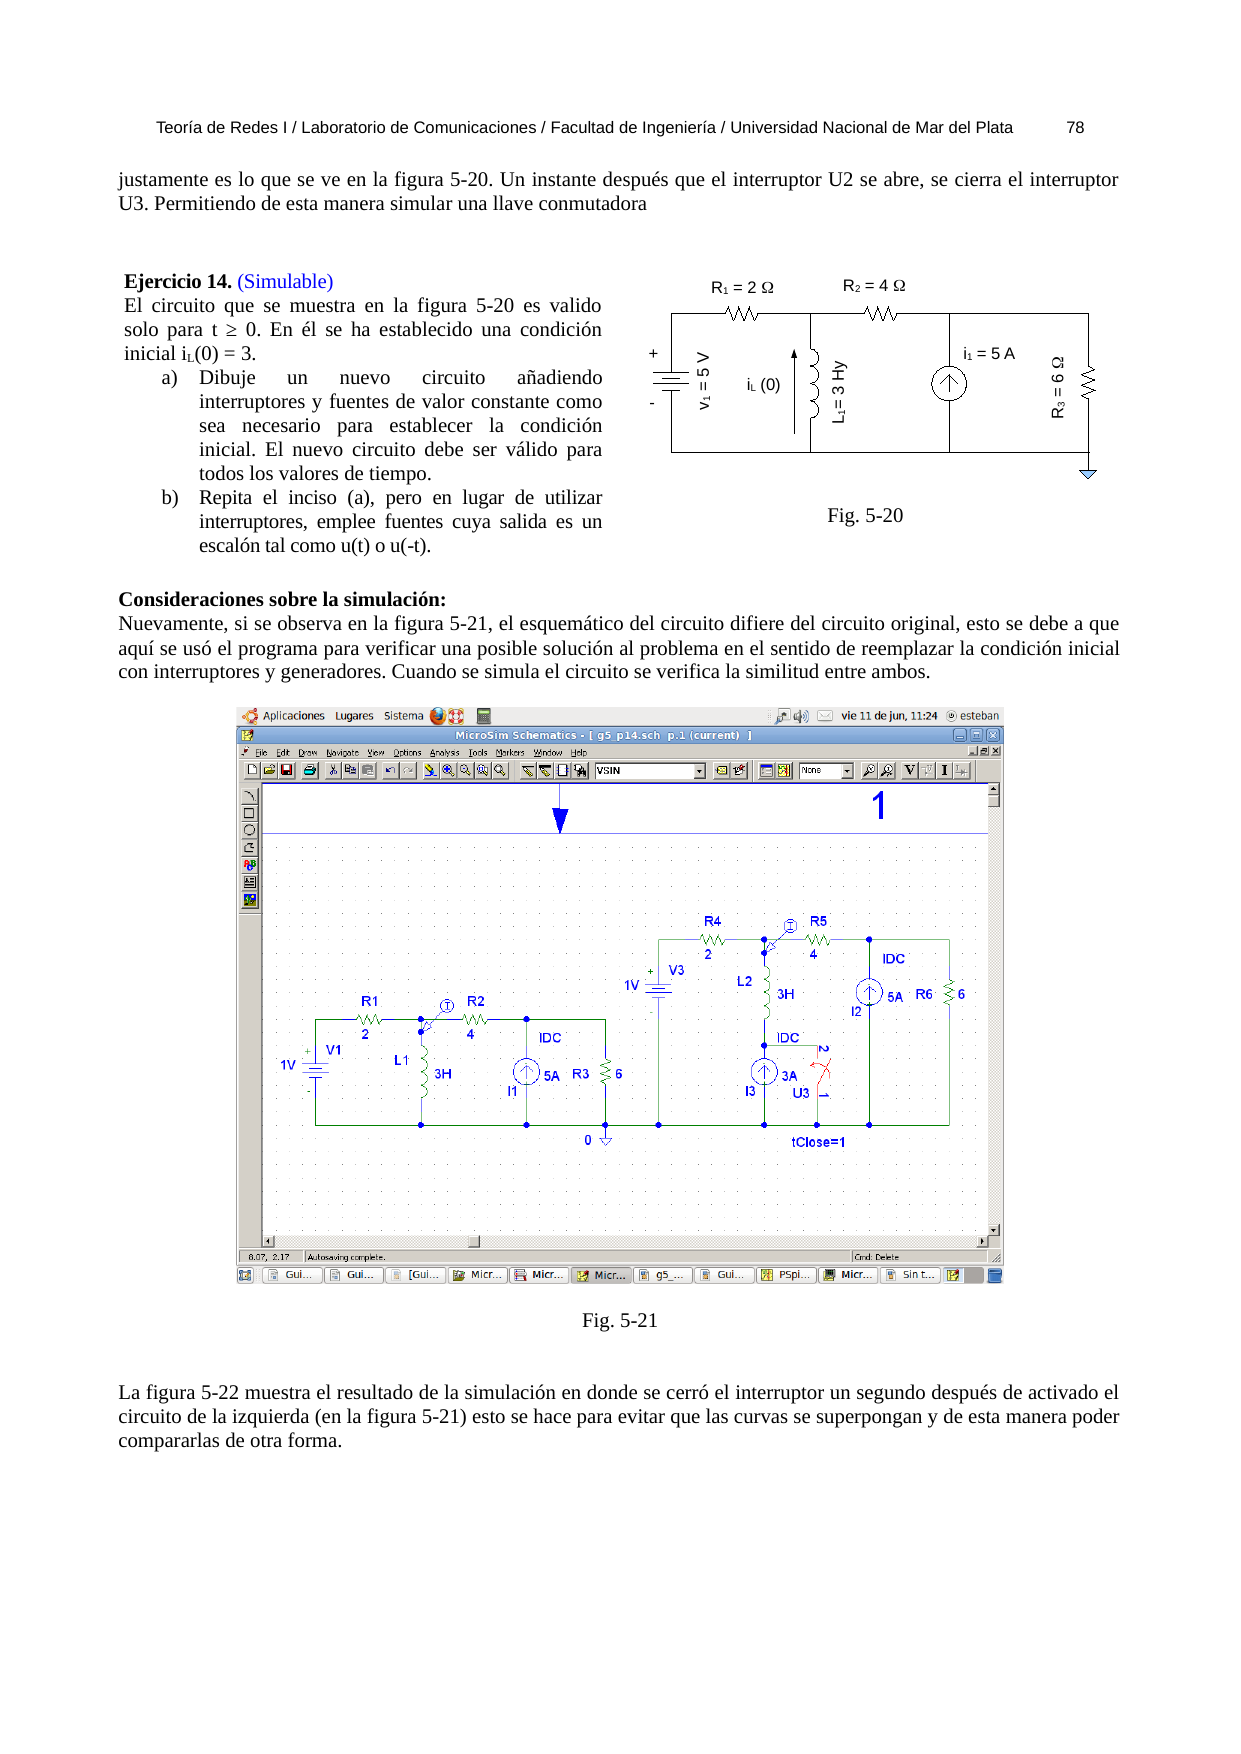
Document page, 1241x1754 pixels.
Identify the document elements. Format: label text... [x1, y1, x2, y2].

table_header Fig. 5-20 [609, 263, 1122, 563]
text Nuevamente, si se observa en la figura 5-21, el esquemático del circuito difiere del circuito original, esto se debe a que aquí se usó el programa para verificar una posible solución al problema en el sentido de reemplazar la condición inicial con interruptores y generadores. Cuando se simula el circuito se verifica la similitud entre ambos. [118, 611, 1122, 683]
text Fig. 5-21 [118, 1307, 1122, 1332]
table_header Ejercicio 14. (Simulable) El circuito que se muestra en la figura 5-20 es valido solo para t ≥ 0. En él se ha establecido una condición inicial iL(0) = 3. Dibuje un nuevo circuito añadiendo interruptores y fuentes de valor constante como sea necesario para establecer la condición inicial. El nuevo circuito debe ser válido para todos los valores de tiempo. Repita el inciso (a), pero en lugar de utilizar interruptores, emplee fuentes cuya salida es un escalón tal como u(t) o u(-t). [118, 263, 608, 563]
picture [236, 707, 1004, 1284]
text La figura 5-22 muestra el resultado de la simulación en donde se cerró el interruptor un segundo después de activado el circuito de la izquierda (en la figura 5-21) esto se hace para evitar que las curvas se superpongan y de esta manera poder compararlas de otra forma. [118, 1380, 1122, 1452]
text justamente es lo que se ve en la figura 5-20. Un instante después que el interruptor U2 se abre, se cierra el interruptor U3. Permitiendo de esta manera simular una llave conmutadora [118, 167, 1122, 215]
text Consideraciones sobre la simulación: [118, 587, 1122, 611]
